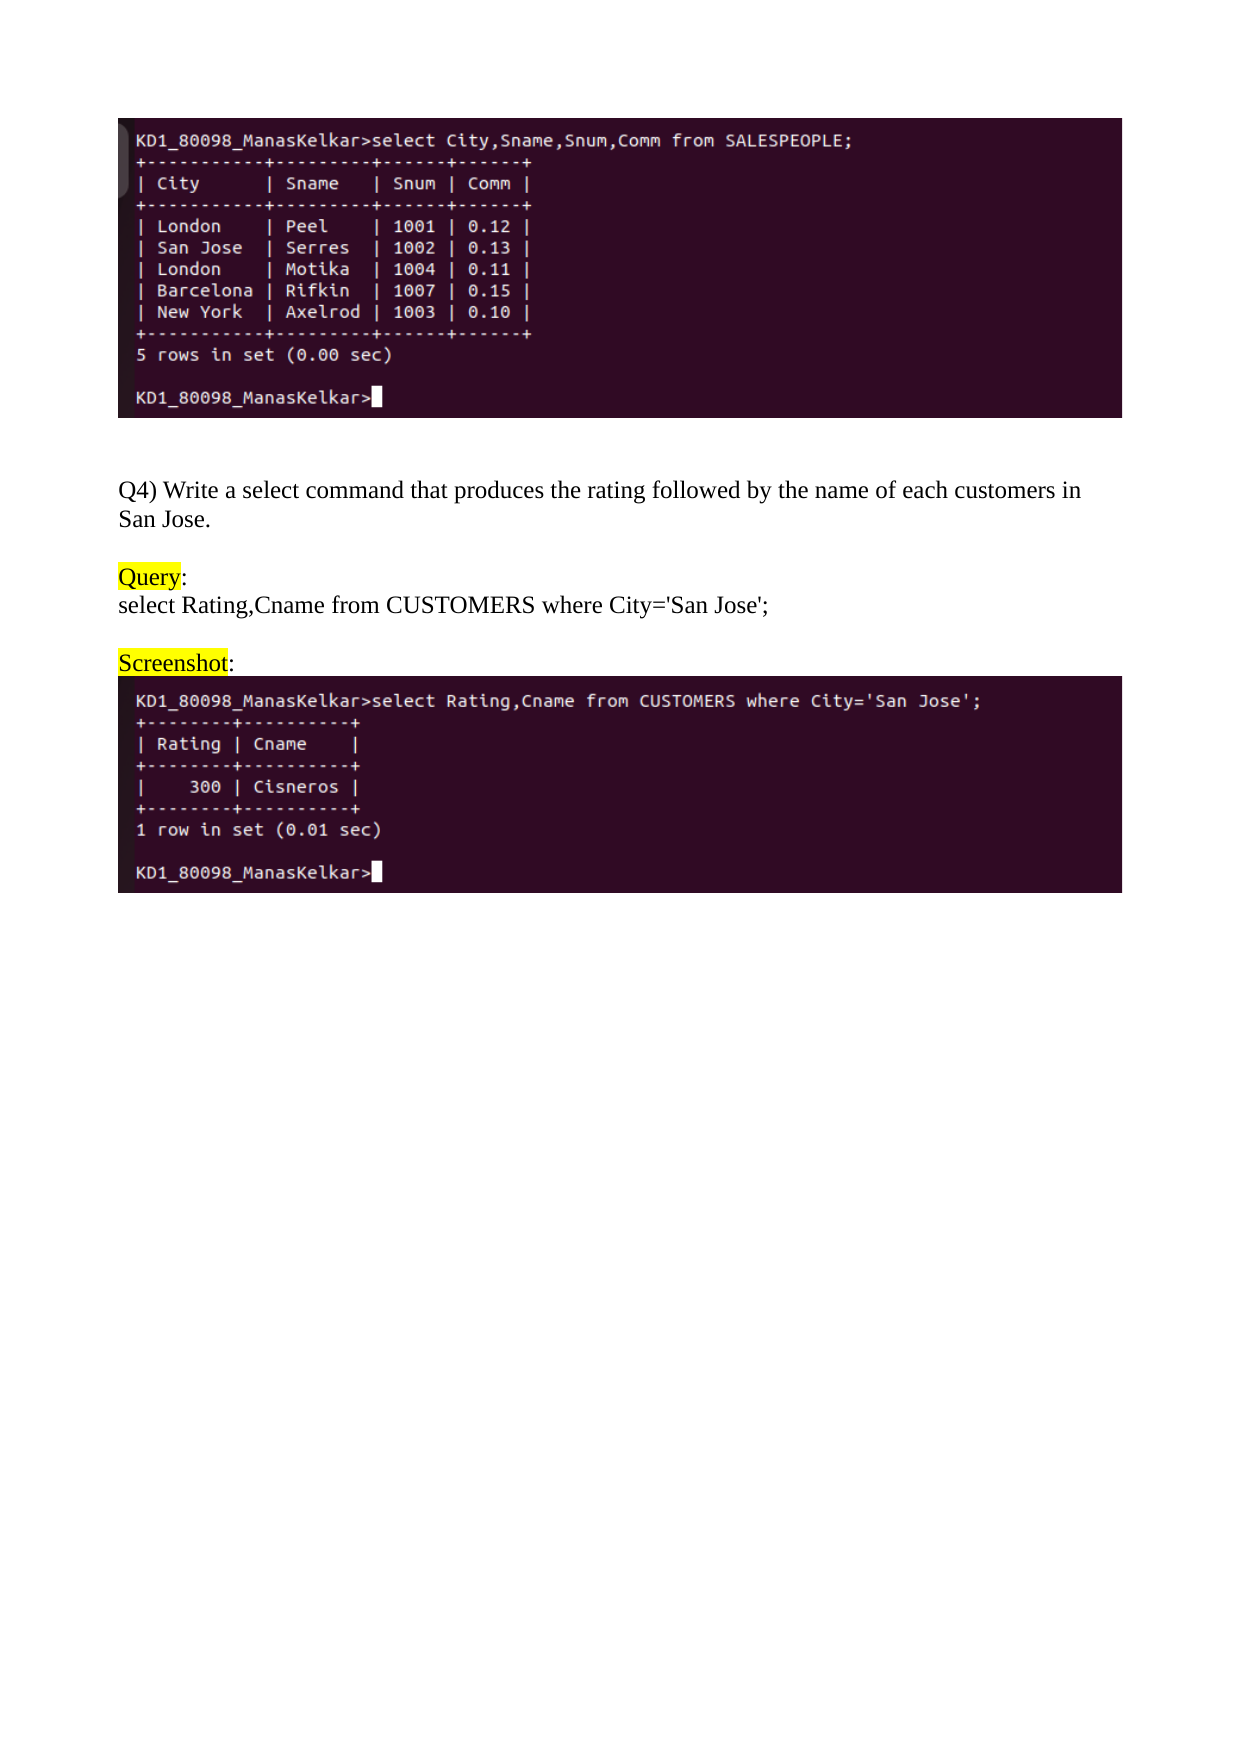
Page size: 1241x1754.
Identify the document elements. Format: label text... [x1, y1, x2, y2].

text Screenshot: [118, 648, 1122, 676]
text Query: [118, 562, 1122, 590]
text select Rating,Cname from CUSTOMERS where City='San Jose'; [118, 590, 1122, 619]
picture [118, 118, 1123, 418]
picture [118, 676, 1123, 893]
text Q4) Write a select command that produces the rating followed by the name of each customers in San Jose. [118, 475, 1122, 533]
